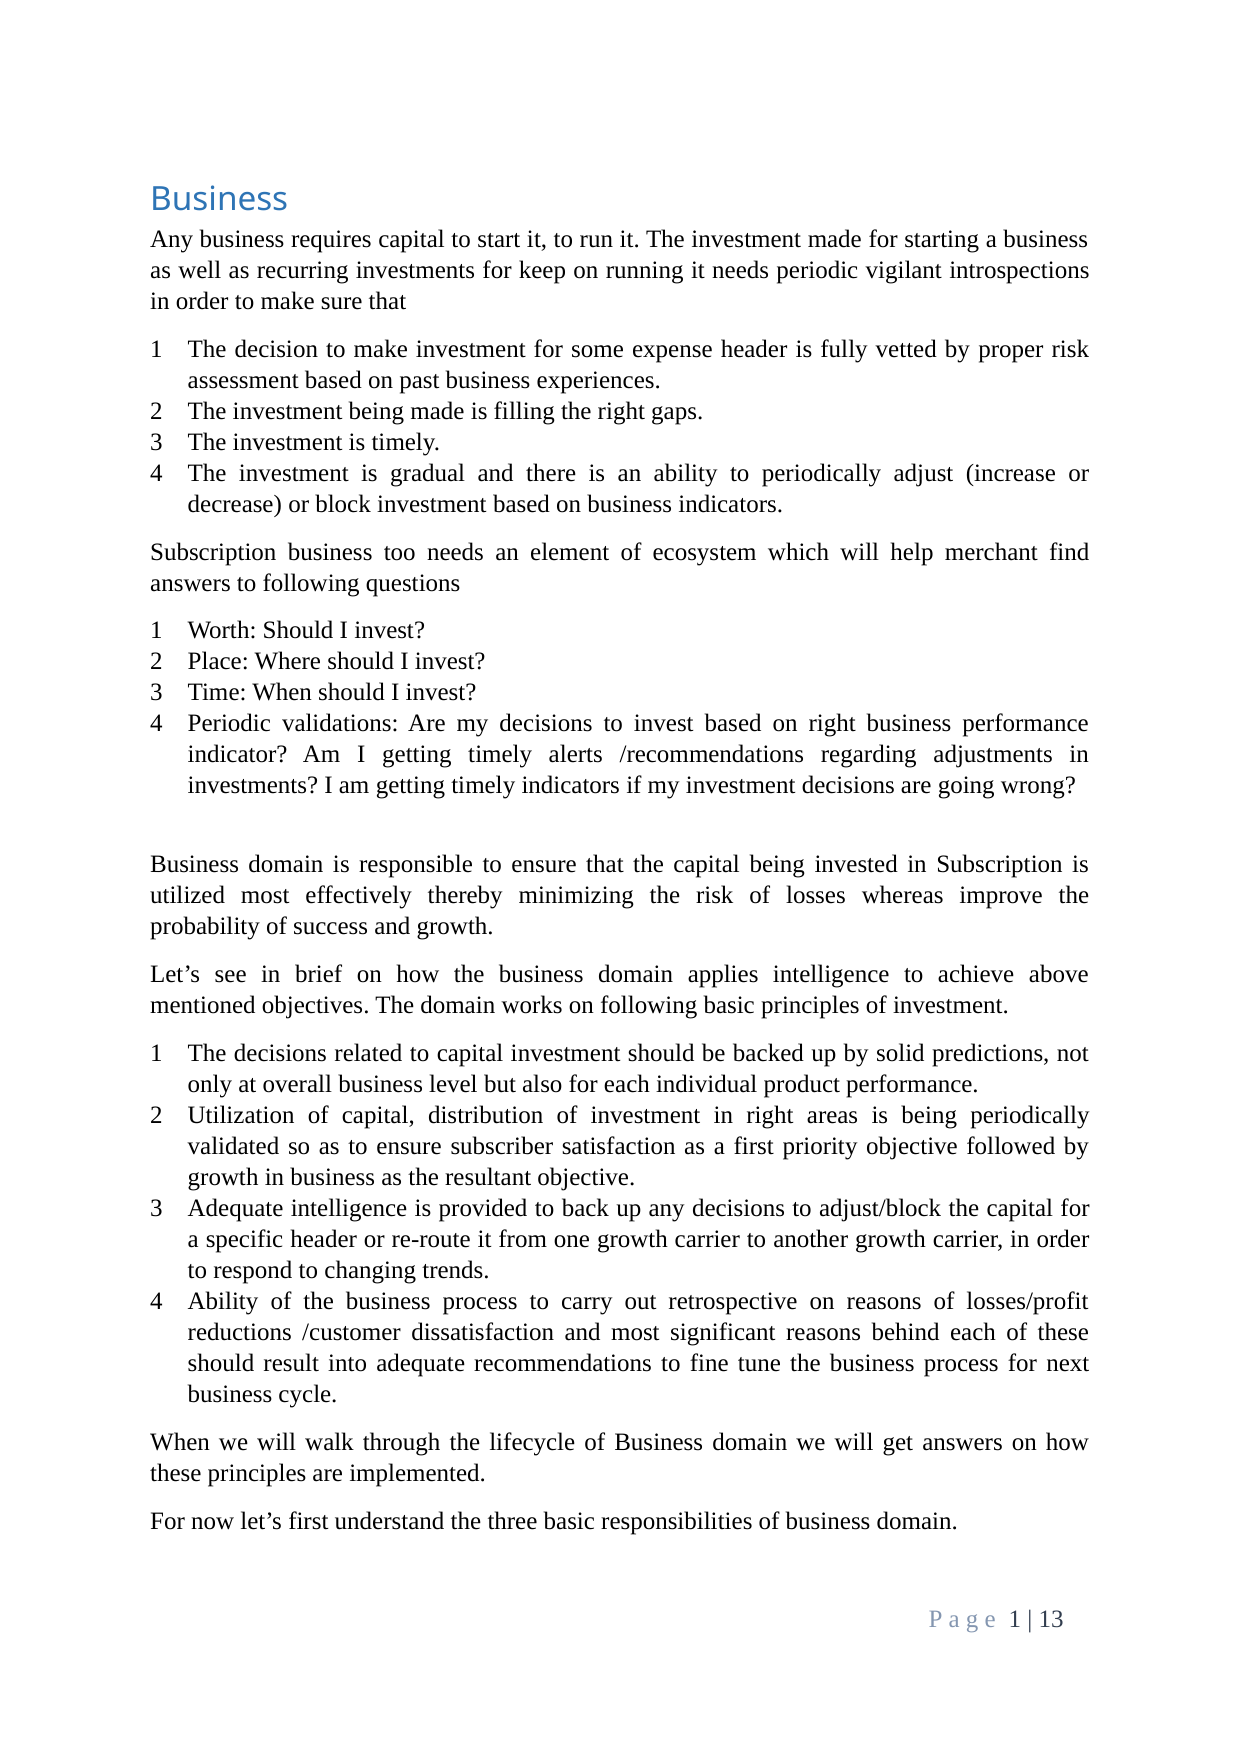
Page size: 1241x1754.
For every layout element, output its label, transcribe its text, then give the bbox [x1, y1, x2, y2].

list Place: Where should I invest? [150, 646, 1090, 675]
list The decision to make investment for some expense header is fully vetted by proper risk assessment based on past business experiences. [150, 334, 1090, 393]
text For now let’s first understand the three basic responsibilities of business domain. [150, 1506, 1090, 1534]
list Time: When should I invest? [150, 677, 1090, 706]
text Subscription business too needs an element of ecosystem which will help merchant find answers to following questions [150, 537, 1090, 596]
subtitle Business [150, 175, 1090, 220]
list Periodic validations: Are my decisions to invest based on right business performance indicator? Am I getting timely alerts /recommendations regarding adjustments in investments? I am getting timely indicators if my investment decisions are going wrong? [150, 708, 1090, 799]
list The investment is timely. [150, 427, 1090, 456]
list Ability of the business process to carry out retrospective on reasons of losses/profit reductions /customer dissatisfaction and most significant reasons behind each of these should result into adequate recommendations to fine tune the business process for next business cycle. [150, 1286, 1090, 1408]
text When we will walk through the lifecycle of Business domain we will get answers on how these principles are implemented. [150, 1427, 1090, 1487]
list Adequate intelligence is provided to back up any decisions to adjust/block the capital for a specific header or re-route it from one growth carrier to another growth carrier, in order to respond to changing trends. [150, 1193, 1090, 1284]
text Business domain is responsible to ensure that the capital being invested in Subscription is utilized most effectively thereby minimizing the risk of losses whereas improve the probability of success and growth. [150, 849, 1090, 940]
list The decisions related to capital investment should be backed up by solid predictions, not only at overall business level but also for each individual product performance. [150, 1038, 1090, 1098]
list The investment being made is filling the right gaps. [150, 396, 1090, 424]
list The investment is gradual and there is an ability to periodically adjust (increase or decrease) or block investment based on business indicators. [150, 458, 1090, 518]
text Any business requires capital to start it, to run it. The investment made for starting a business as well as recurring investments for keep on running it needs periodic vigilant introspections in order to make sure that [150, 224, 1090, 315]
text Let’s see in brief on how the business domain applies intelligence to achieve above mentioned objectives. The domain works on following basic principles of investment. [150, 959, 1090, 1019]
list Utilization of capital, distribution of investment in right areas is being periodically validated so as to ensure subscriber satisfaction as a first priority objective followed by growth in business as the resultant objective. [150, 1100, 1090, 1191]
list Worth: Should I invest? [150, 615, 1090, 644]
